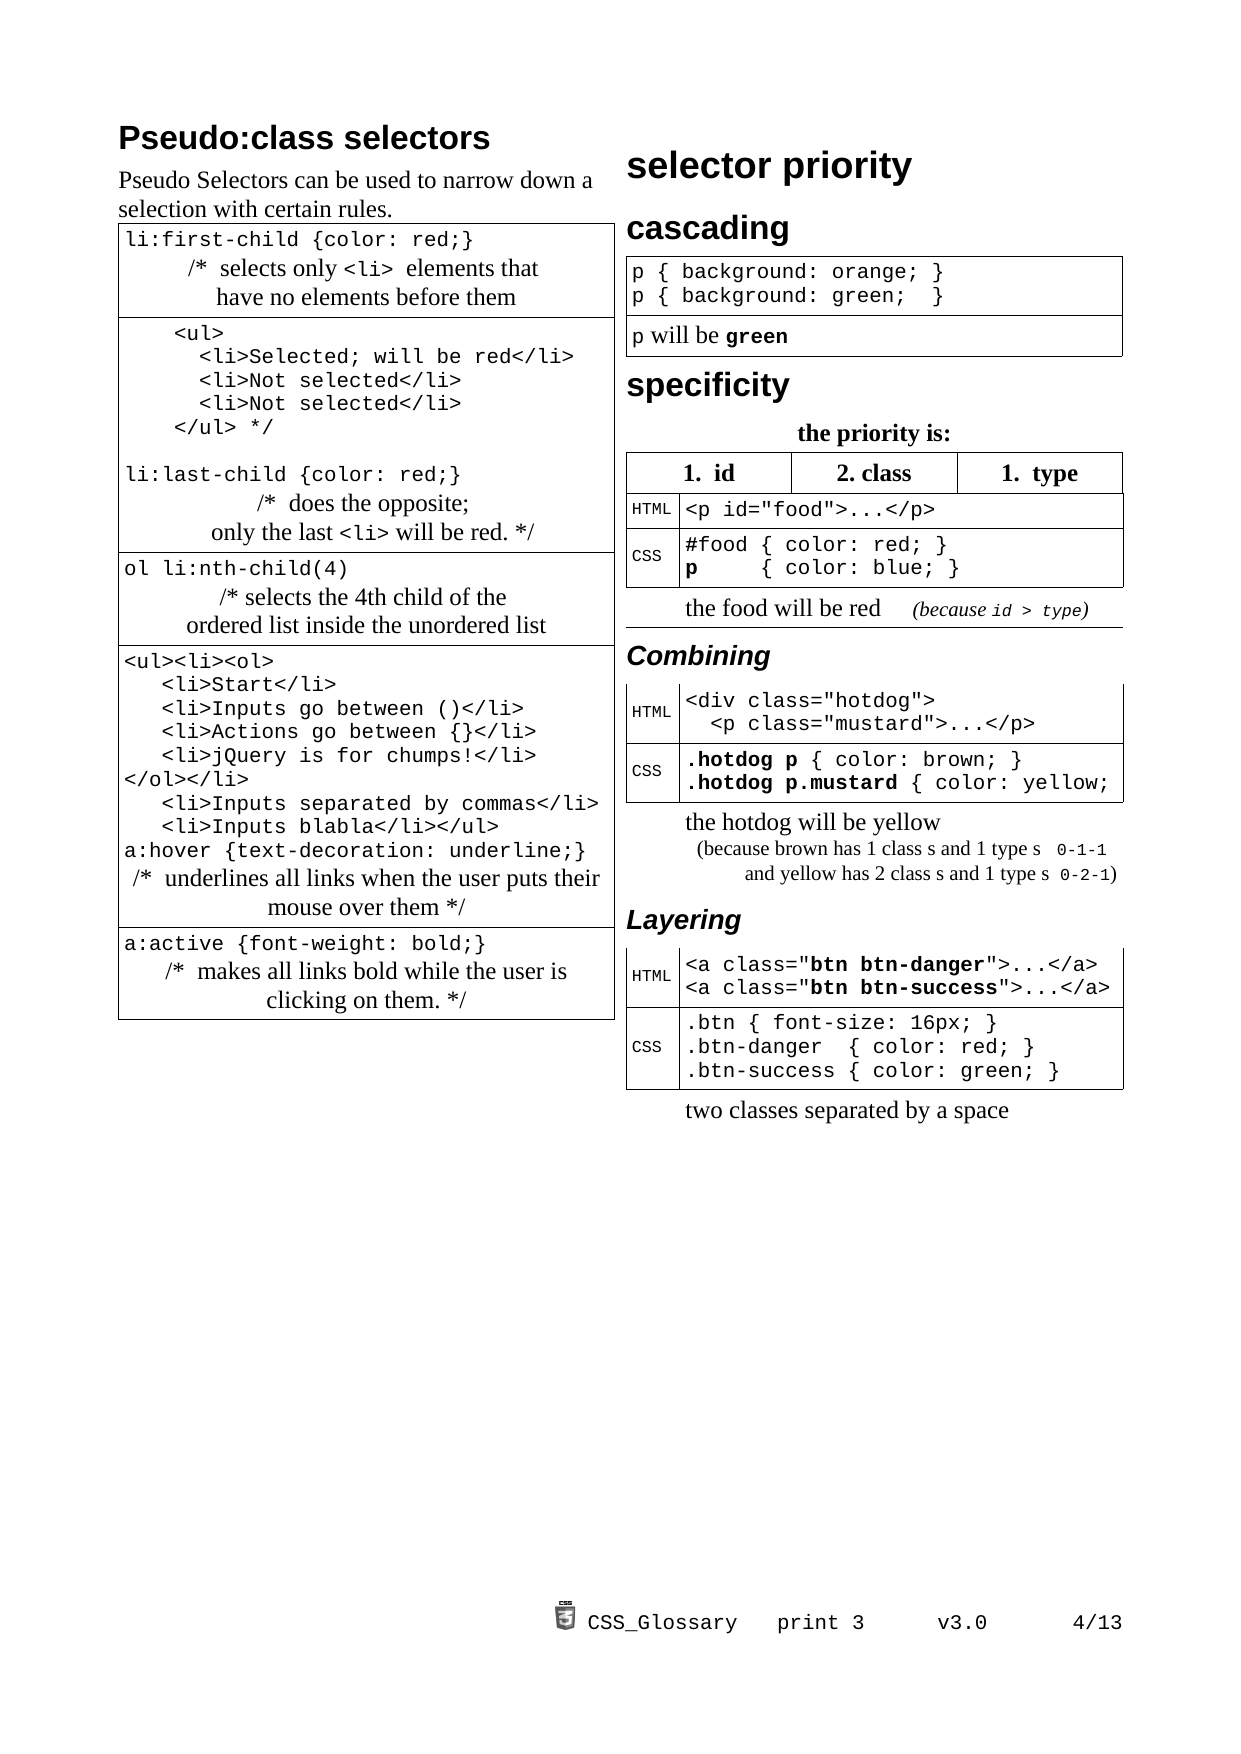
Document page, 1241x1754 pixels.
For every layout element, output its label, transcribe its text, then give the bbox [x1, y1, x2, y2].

subtitle Pseudo:class selectors [118, 118, 614, 157]
table_header p { background: orange; } p { background: green; } [627, 257, 1122, 314]
subtitle Combining [626, 640, 1122, 672]
text Pseudo Selectors can be used to narrow down a selection with certain rules. [118, 166, 614, 223]
table_header <div class="hotdog"> <p class="mustard">...</p> [680, 684, 1123, 743]
subtitle cascading [626, 208, 1122, 247]
table_cell CSS [627, 744, 679, 802]
table_cell CSS [627, 1008, 679, 1089]
table_cell [626, 1090, 679, 1129]
table_cell #food { color: red; } p { color: blue; } [680, 529, 1123, 587]
table_cell two classes separated by a space [680, 1090, 1123, 1129]
subtitle selector priority [626, 143, 1122, 187]
table_cell a:active {font-weight: bold;} /* makes all links bold while the user is clicking on them. */ [119, 928, 614, 1019]
table_cell <ul> <li>Selected; will be red</li> <li>Not selected</li> <li>Not selected</li> </ul> */ li:last-child {color: red;} /* does the opposite; only the last <li> will be red. */ [119, 318, 614, 552]
table_cell p will be green [627, 316, 1122, 356]
table_cell .hotdog p { color: brown; } .hotdog p.mustard { color: yellow; [680, 744, 1123, 802]
table_cell 2. class [792, 453, 957, 493]
table_cell CSS [627, 529, 679, 587]
table_header HTML [627, 684, 679, 743]
table_header <p id="food">...</p> [680, 494, 1123, 528]
table_cell the food will be red (because id > type) [680, 588, 1123, 627]
table_header HTML [627, 948, 679, 1007]
table_cell the hotdog will be yellow (because brown has 1 class s and 1 type s 0-1-1 and yellow has 2 class s and 1 type s 0-2-1) [680, 803, 1123, 891]
table_cell <ul><li><ol> <li>Start</li> <li>Inputs go between ()</li> <li>Actions go between {}</li> <li>jQuery is for chumps!</li> </ol></li> <li>Inputs separated by commas</li> <li>Inputs blabla</li></ul> a:hover {text-decoration: underline;} /* underlines all links when the user puts their mouse over them */ [119, 646, 614, 927]
table_cell .btn { font-size: 16px; } .btn-danger { color: red; } .btn-success { color: green; } [680, 1008, 1123, 1089]
subtitle Layering [626, 903, 1122, 935]
table_header li:first-child {color: red;} /* selects only <li> elements that have no elements before them [119, 224, 614, 317]
subtitle specificity [626, 364, 1122, 403]
table_header the priority is: [626, 412, 1122, 452]
table_cell ol li:nth-child(4) /* selects the 4th child of the ordered list inside the unordered list [119, 553, 614, 645]
table_cell [626, 588, 679, 627]
table_header <a class="btn btn-danger">...</a> <a class="btn btn-success">...</a> [680, 948, 1123, 1007]
table_cell 1. type [958, 453, 1122, 493]
table_cell 1. id [627, 453, 791, 493]
table_header HTML [627, 494, 679, 528]
table_cell [626, 803, 679, 891]
